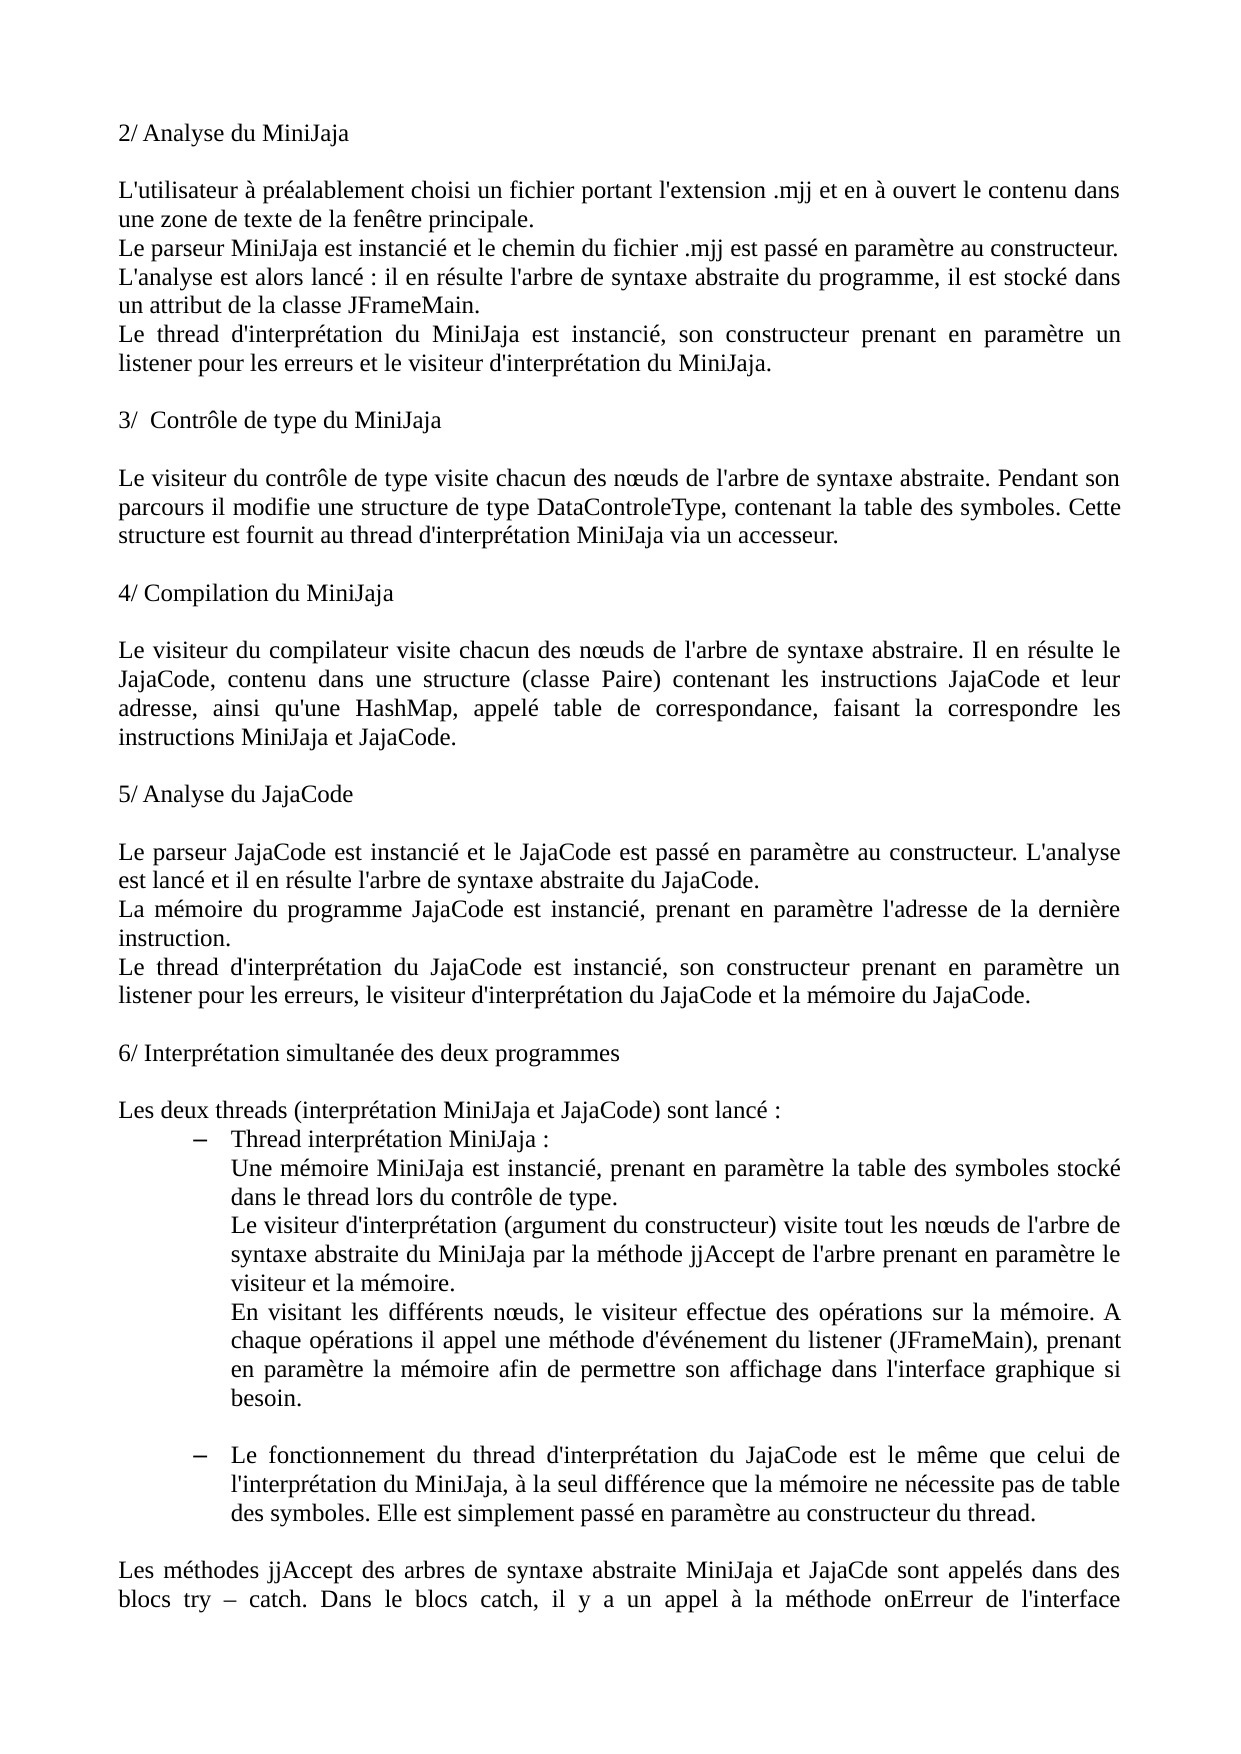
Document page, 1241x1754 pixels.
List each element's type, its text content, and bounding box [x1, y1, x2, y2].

text Les deux threads (interprétation MiniJaja et JajaCode) sont lancé : [118, 1096, 1122, 1124]
text L'analyse est alors lancé : il en résulte l'arbre de syntaxe abstraite du programme, il est stocké dans un attribut de la classe JFrameMain. [118, 262, 1122, 319]
text Les méthodes jjAccept des arbres de syntaxe abstraite MiniJaja et JajaCde sont appelés dans des blocs try – catch. Dans le blocs catch, il y a un appel à la méthode onErreur de l'interface [118, 1556, 1122, 1613]
text Le parseur JajaCode est instancié et le JajaCode est passé en paramètre au constructeur. L'analyse est lancé et il en résulte l'arbre de syntaxe abstraite du JajaCode. [118, 837, 1122, 894]
text Le visiteur du contrôle de type visite chacun des nœuds de l'arbre de syntaxe abstraite. Pendant son parcours il modifie une structure de type DataControleType, contenant la table des symboles. Cette structure est fournit au thread d'interprétation MiniJaja via un accesseur. [118, 463, 1122, 549]
text 2/ Analyse du MiniJaja [118, 118, 1122, 147]
list En visitant les différents nœuds, le visiteur effectue des opérations sur la mémoire. A chaque opérations il appel une méthode d'événement du listener (JFrameMain), prenant en paramètre la mémoire afin de permettre son affichage dans l'interface graphique si besoin. [193, 1297, 1122, 1412]
text Le thread d'interprétation du MiniJaja est instancié, son constructeur prenant en paramètre un listener pour les erreurs et le visiteur d'interprétation du MiniJaja. [118, 319, 1122, 377]
text Le thread d'interprétation du JajaCode est instancié, son constructeur prenant en paramètre un listener pour les erreurs, le visiteur d'interprétation du JajaCode et la mémoire du JajaCode. [118, 952, 1122, 1009]
text La mémoire du programme JajaCode est instancié, prenant en paramètre l'adresse de la dernière instruction. [118, 894, 1122, 952]
text Le parseur MiniJaja est instancié et le chemin du fichier .mjj est passé en paramètre au constructeur. [118, 233, 1122, 262]
text Le visiteur du compilateur visite chacun des nœuds de l'arbre de syntaxe abstraire. Il en résulte le JajaCode, contenu dans une structure (classe Paire) contenant les instructions JajaCode et leur adresse, ainsi qu'une HashMap, appelé table de correspondance, faisant la correspondre les instructions MiniJaja et JajaCode. [118, 636, 1122, 751]
list Le fonctionnement du thread d'interprétation du JajaCode est le même que celui de l'interprétation du MiniJaja, à la seul différence que la mémoire ne nécessite pas de table des symboles. Elle est simplement passé en paramètre au constructeur du thread. [193, 1441, 1122, 1527]
list Une mémoire MiniJaja est instancié, prenant en paramètre la table des symboles stocké dans le thread lors du contrôle de type. [193, 1153, 1122, 1211]
text 6/ Interprétation simultanée des deux programmes [118, 1038, 1122, 1067]
text 4/ Compilation du MiniJaja [118, 578, 1122, 607]
list Thread interprétation MiniJaja : [193, 1124, 1122, 1153]
text L'utilisateur à préalablement choisi un fichier portant l'extension .mjj et en à ouvert le contenu dans une zone de texte de la fenêtre principale. [118, 176, 1122, 233]
list Le visiteur d'interprétation (argument du constructeur) visite tout les nœuds de l'arbre de syntaxe abstraite du MiniJaja par la méthode jjAccept de l'arbre prenant en paramètre le visiteur et la mémoire. [193, 1211, 1122, 1297]
text 3/ Contrôle de type du MiniJaja [118, 406, 1122, 434]
text 5/ Analyse du JajaCode [118, 779, 1122, 808]
